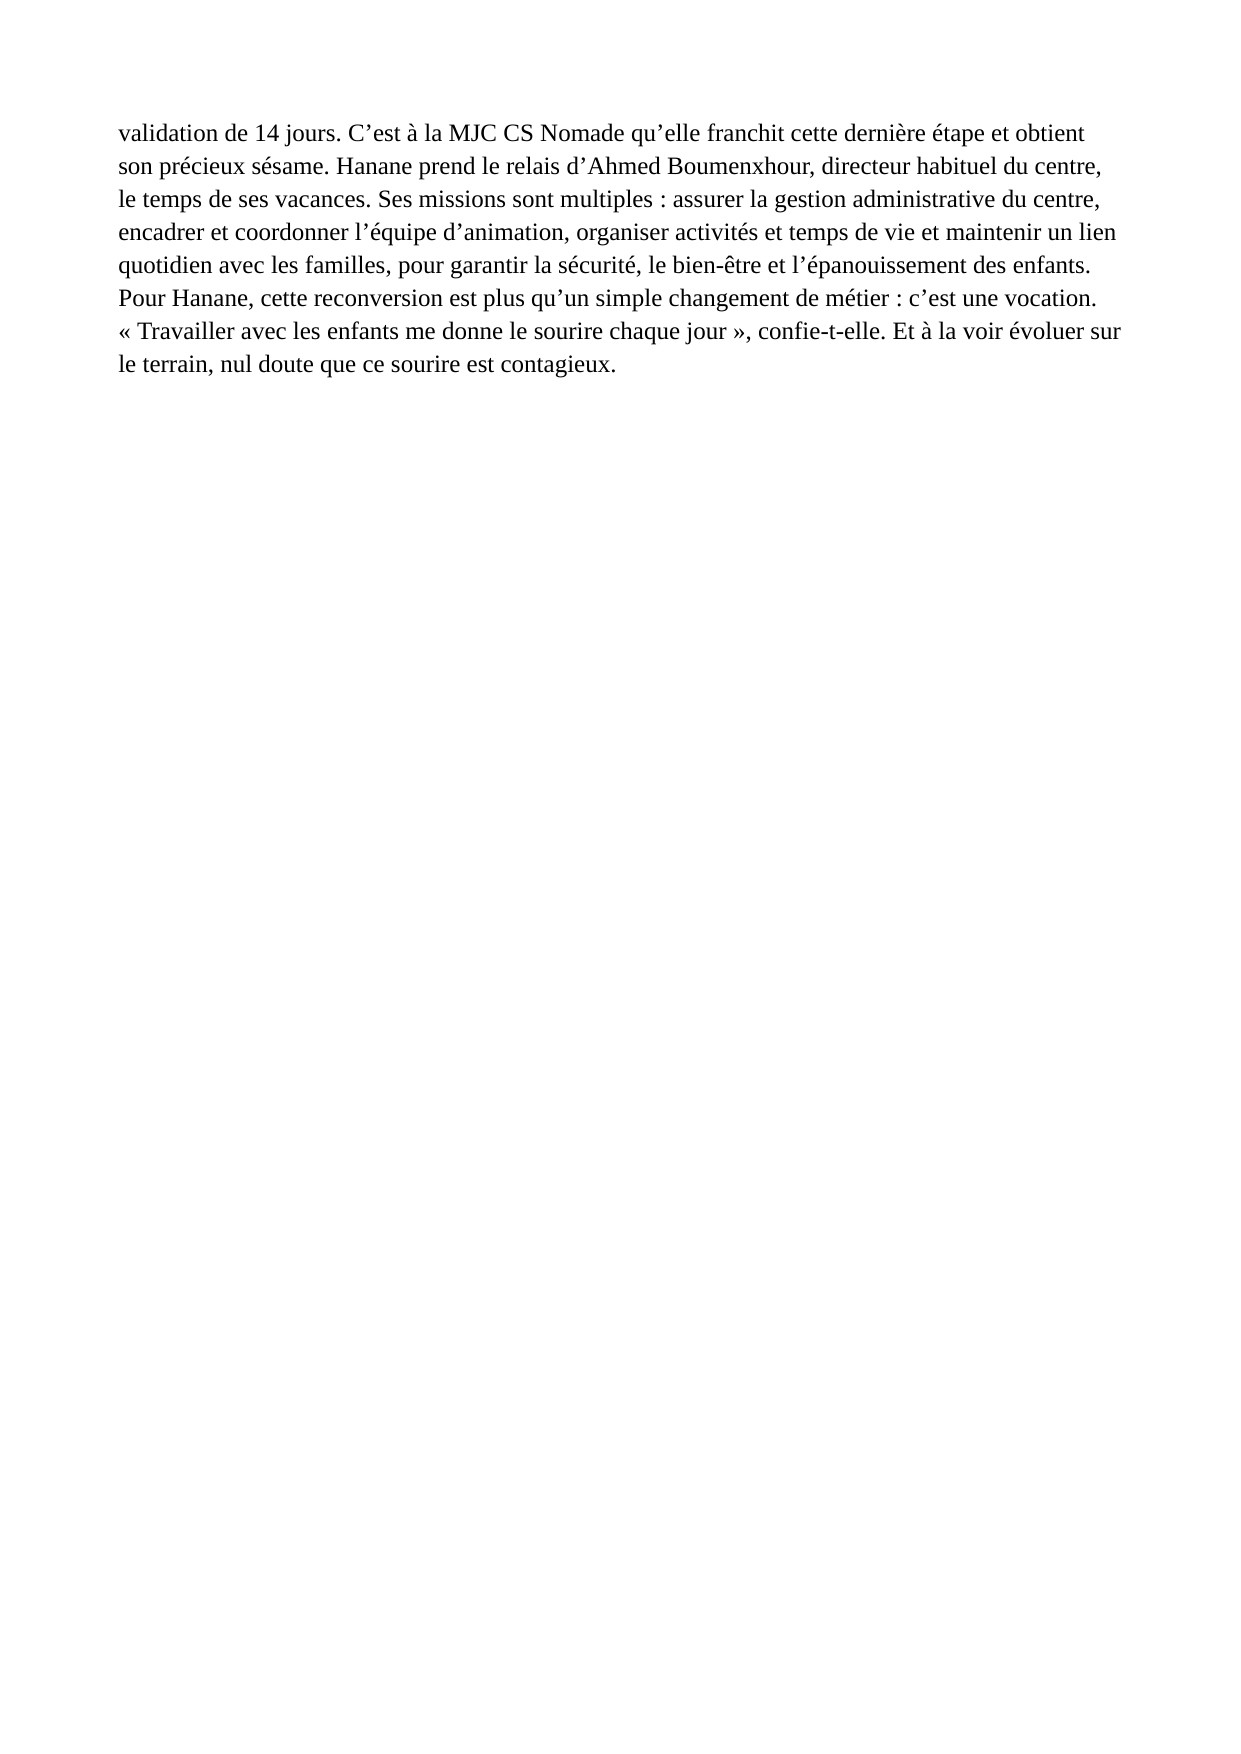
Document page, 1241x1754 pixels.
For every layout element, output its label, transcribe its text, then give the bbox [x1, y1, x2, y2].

text validation de 14 jours. C’est à la MJC CS Nomade qu’elle franchit cette dernière étape et obtient son précieux sésame. Hanane prend le relais d’Ahmed Boumenxhour, directeur habituel du centre, le temps de ses vacances. Ses missions sont multiples : assurer la gestion administrative du centre, encadrer et coordonner l’équipe d’animation, organiser activités et temps de vie et maintenir un lien quotidien avec les familles, pour garantir la sécurité, le bien-être et l’épanouissement des enfants. Pour Hanane, cette reconversion est plus qu’un simple changement de métier : c’est une vocation. « Travailler avec les enfants me donne le sourire chaque jour », confie-t-elle. Et à la voir évoluer sur le terrain, nul doute que ce sourire est contagieux. [118, 118, 1122, 378]
